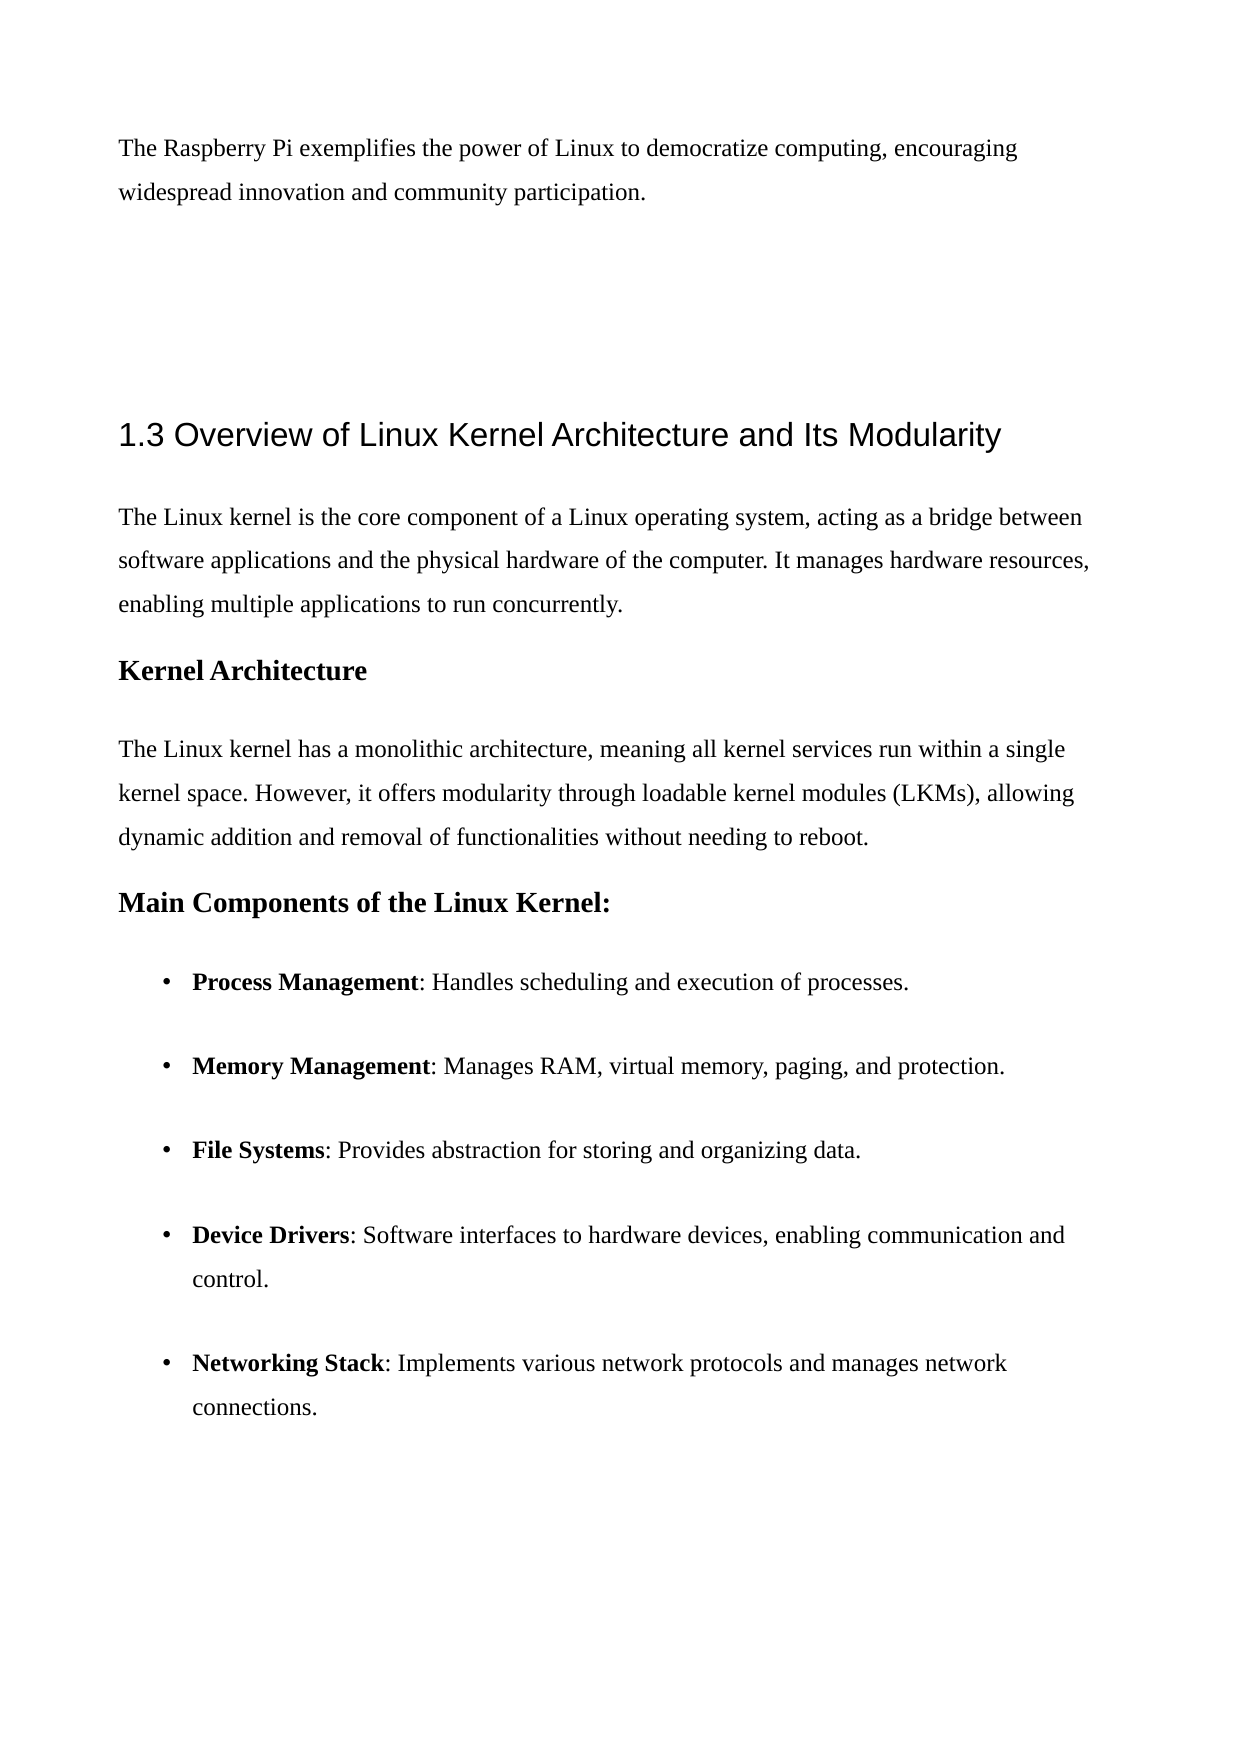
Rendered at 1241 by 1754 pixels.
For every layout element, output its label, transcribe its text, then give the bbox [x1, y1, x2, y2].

subtitle 1.3 Overview of Linux Kernel Architecture and Its Modularity [118, 416, 1122, 454]
list File Systems: Provides abstraction for storing and organizing data. [162, 1121, 1122, 1164]
list Memory Management: Manages RAM, virtual memory, paging, and protection. [162, 1036, 1122, 1080]
list Device Drivers: Software interfaces to hardware devices, enabling communication and control. [162, 1205, 1122, 1292]
subtitle Kernel Architecture [118, 653, 1122, 686]
text The Linux kernel has a monolithic architecture, meaning all kernel services run within a single kernel space. However, it offers modularity through loadable kernel modules (LKMs), allowing dynamic addition and removal of functionalities without needing to reboot. [118, 719, 1122, 851]
text The Linux kernel is the core component of a Linux operating system, acting as a bridge between software applications and the physical hardware of the computer. It manages hardware resources, enabling multiple applications to run concurrently. [118, 487, 1122, 618]
list Networking Stack: Implements various network protocols and manages network connections. [162, 1333, 1122, 1421]
subtitle Main Components of the Linux Kernel: [118, 885, 1122, 919]
text The Raspberry Pi exemplifies the power of Linux to democratize computing, encouraging widespread innovation and community participation. [118, 118, 1122, 206]
list Process Management: Handles scheduling and execution of processes. [162, 952, 1122, 996]
